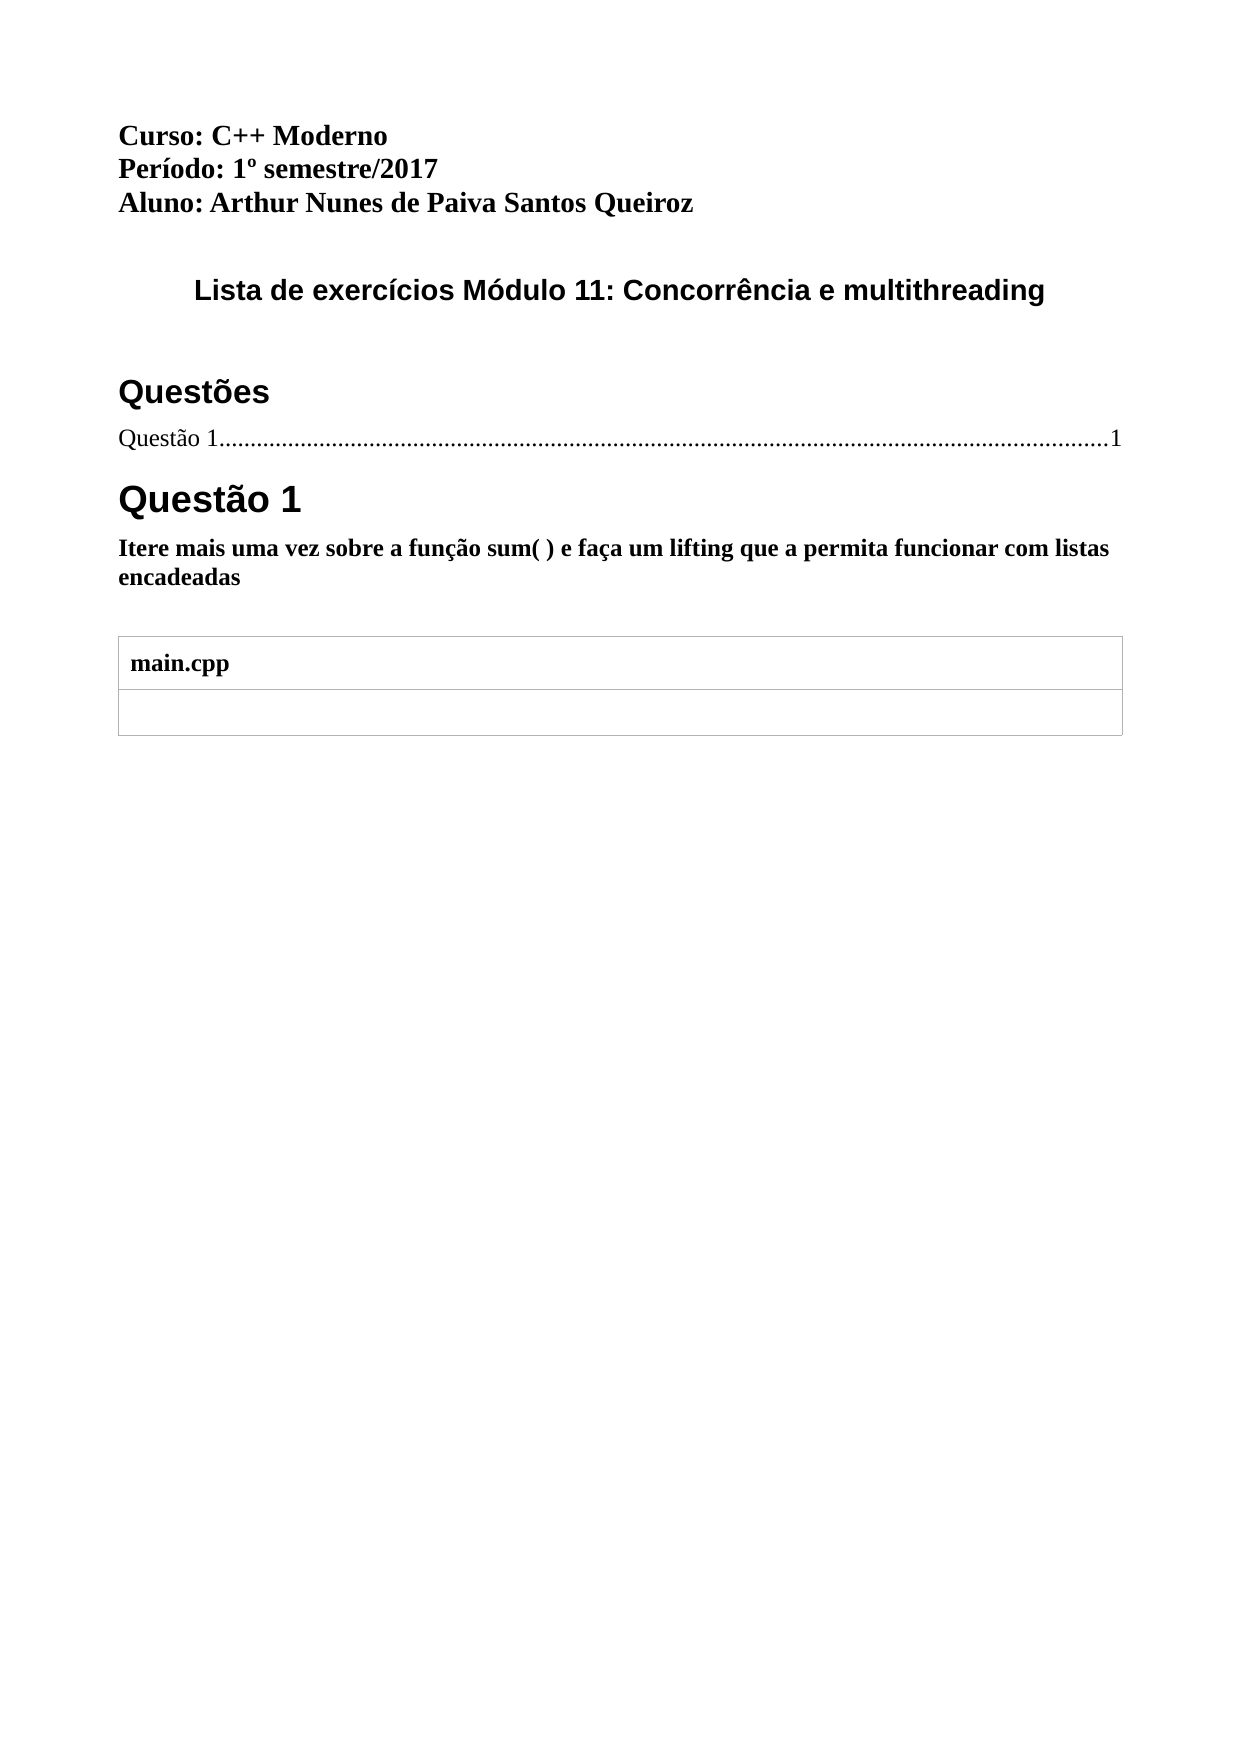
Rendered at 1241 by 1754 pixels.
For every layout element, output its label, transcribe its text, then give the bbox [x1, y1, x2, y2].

text Período: 1º semestre/2017 [118, 152, 1122, 185]
text Curso: C++ Moderno [118, 118, 1122, 152]
table_header main.cpp [119, 637, 1122, 688]
subtitle Questão 1 [118, 477, 1122, 521]
subtitle Lista de exercícios Módulo 11: Concorrência e multithreading [118, 272, 1122, 306]
subtitle Questões [118, 372, 1122, 411]
table_cell [119, 690, 1122, 735]
text Questão 1 1 [118, 423, 1122, 452]
text Itere mais uma vez sobre a função sum( ) e faça um lifting que a permita funcionar com listas encadeadas [118, 533, 1122, 591]
text Aluno: Arthur Nunes de Paiva Santos Queiroz [118, 185, 1122, 219]
